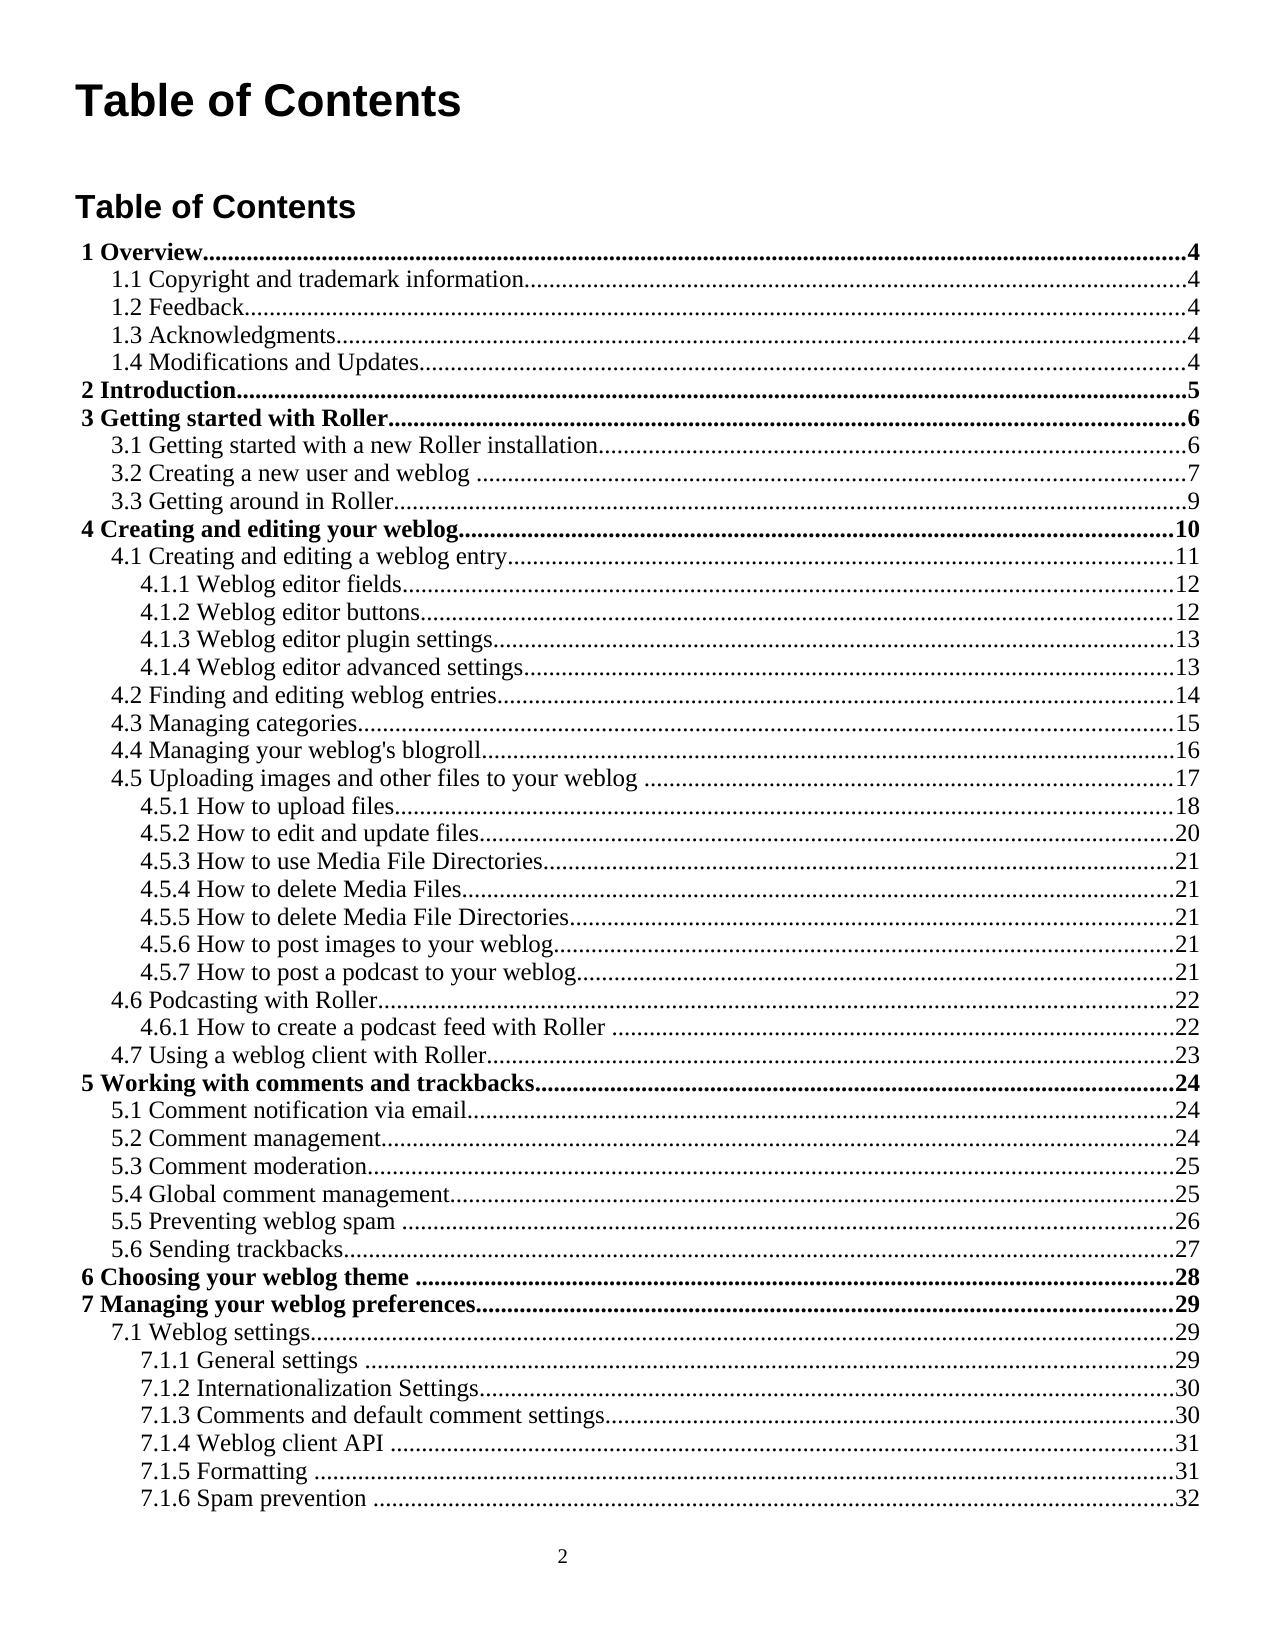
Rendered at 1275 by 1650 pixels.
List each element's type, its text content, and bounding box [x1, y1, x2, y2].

text 7.1.3 Comments and default comment settings 30 [134, 1401, 1200, 1429]
text 5.4 Global comment management 25 [104, 1180, 1200, 1207]
text 4.5 Uploading images and other files to your weblog 17 [104, 764, 1200, 792]
text 4.6 Podcasting with Roller 22 [104, 986, 1200, 1013]
text 4.5.7 How to post a podcast to your weblog 21 [134, 958, 1200, 986]
text 1.1 Copyright and trademark information 4 [104, 265, 1200, 293]
text 4.5.3 How to use Media File Directories 21 [134, 847, 1200, 875]
text 1 Overview 4 [75, 238, 1200, 265]
text 4 Creating and editing your weblog 10 [75, 515, 1200, 542]
text 4.5.6 How to post images to your weblog 21 [134, 930, 1200, 958]
text 4.2 Finding and editing weblog entries 14 [104, 681, 1200, 709]
text 4.5.5 How to delete Media File Directories 21 [134, 903, 1200, 930]
text 3 Getting started with Roller 6 [75, 404, 1200, 432]
text 5.1 Comment notification via email 24 [104, 1097, 1200, 1124]
text 4.1.4 Weblog editor advanced settings 13 [134, 653, 1200, 681]
text 7.1.1 General settings 29 [134, 1346, 1200, 1374]
text 7.1 Weblog settings 29 [104, 1318, 1200, 1346]
text 4.1 Creating and editing a weblog entry 11 [104, 542, 1200, 570]
text 4.6.1 How to create a podcast feed with Roller 22 [134, 1013, 1200, 1041]
text 5.6 Sending trackbacks 27 [104, 1235, 1200, 1263]
text 4.1.1 Weblog editor fields 12 [134, 570, 1200, 598]
text 5 Working with comments and trackbacks 24 [75, 1069, 1200, 1097]
text 1.2 Feedback 4 [104, 293, 1200, 321]
text 4.5.1 How to upload files 18 [134, 792, 1200, 819]
text 7 Managing your weblog preferences 29 [75, 1291, 1200, 1318]
text 1.4 Modifications and Updates 4 [104, 348, 1200, 376]
text 7.1.5 Formatting 31 [134, 1457, 1200, 1484]
text 6 Choosing your weblog theme 28 [75, 1263, 1200, 1291]
text 2 Introduction 5 [75, 376, 1200, 404]
text 4.1.2 Weblog editor buttons 12 [134, 598, 1200, 626]
text 4.3 Managing categories 15 [104, 709, 1200, 736]
text 5.2 Comment management 24 [104, 1124, 1200, 1152]
text 5.5 Preventing weblog spam 26 [104, 1207, 1200, 1235]
text 7.1.2 Internationalization Settings 30 [134, 1374, 1200, 1401]
text 5.3 Comment moderation 25 [104, 1152, 1200, 1180]
text 7.1.4 Weblog client API 31 [134, 1429, 1200, 1457]
text 3.2 Creating a new user and weblog 7 [104, 459, 1200, 487]
text 4.1.3 Weblog editor plugin settings 13 [134, 626, 1200, 653]
subtitle Table of Contents [75, 188, 1200, 225]
text 4.5.2 How to edit and update files 20 [134, 819, 1200, 847]
text 3.1 Getting started with a new Roller installation 6 [104, 432, 1200, 459]
text 4.4 Managing your weblog's blogroll 16 [104, 736, 1200, 764]
text 3.3 Getting around in Roller 9 [104, 487, 1200, 515]
text 4.5.4 How to delete Media Files 21 [134, 875, 1200, 903]
text 1.3 Acknowledgments 4 [104, 321, 1200, 348]
text 7.1.6 Spam prevention 32 [134, 1484, 1200, 1512]
text Table of Contents [75, 75, 1200, 126]
text 4.7 Using a weblog client with Roller 23 [104, 1041, 1200, 1069]
